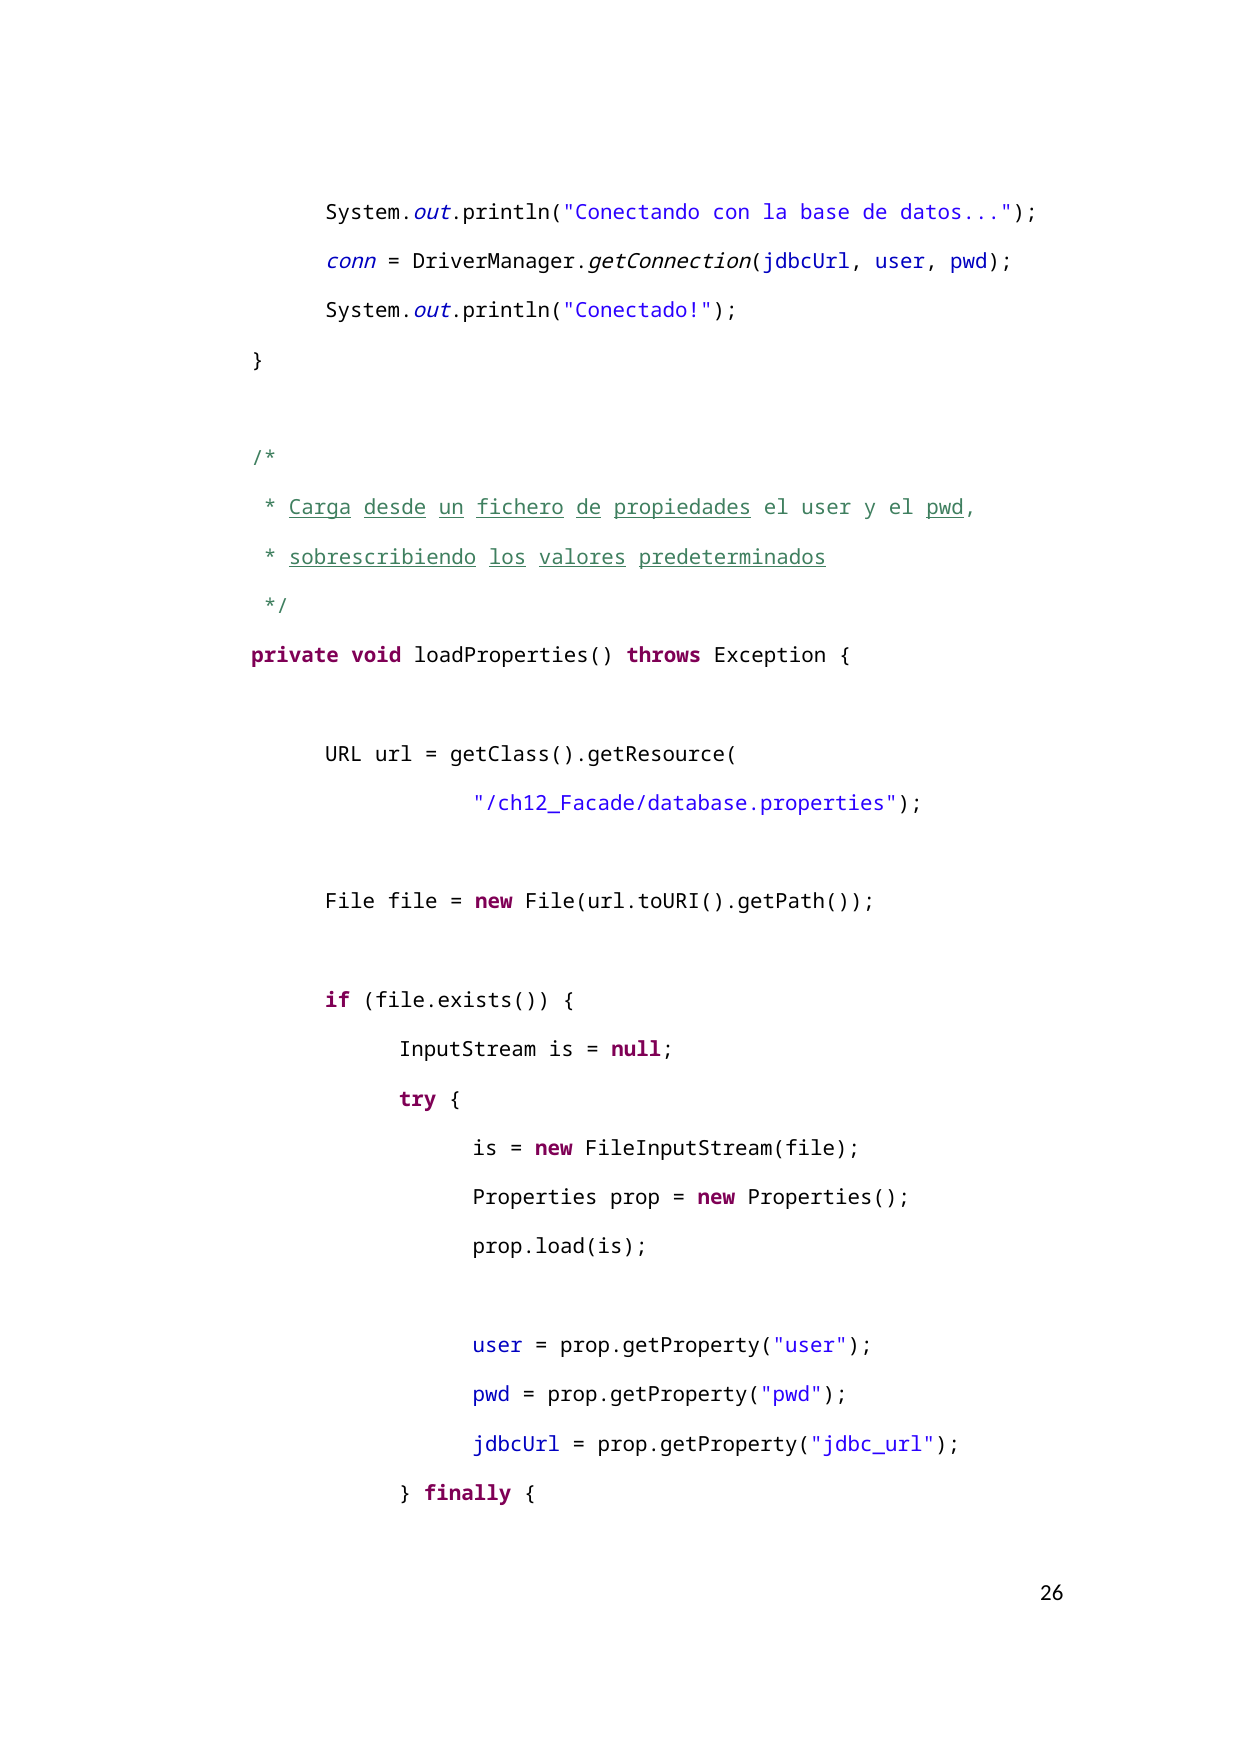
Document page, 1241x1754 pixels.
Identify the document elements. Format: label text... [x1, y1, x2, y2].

text if (file.exists()) { [177, 985, 1063, 1014]
text prop.load(is); [177, 1232, 1063, 1260]
text conn = DriverManager.getConnection(jdbcUrl, user, pwd); [177, 246, 1063, 274]
text URL url = getClass().getResource( [177, 739, 1063, 767]
text "/ch12_Facade/database.properties"); [177, 788, 1063, 817]
text System.out.println("Conectado!"); [177, 295, 1063, 324]
text InputStream is = null; [177, 1034, 1063, 1063]
text user = prop.getProperty("user"); [177, 1330, 1063, 1358]
text /* [177, 443, 1063, 472]
text File file = new File(url.toURI().getPath()); [177, 887, 1063, 915]
text */ [177, 591, 1063, 619]
text Properties prop = new Properties(); [177, 1182, 1063, 1211]
text is = new FileInputStream(file); [177, 1133, 1063, 1161]
text private void loadProperties() throws Exception { [177, 640, 1063, 669]
text } [177, 345, 1063, 373]
text pwd = prop.getProperty("pwd"); [177, 1379, 1063, 1408]
text } finally { [177, 1478, 1063, 1506]
text * Carga desde un fichero de propiedades el user y el pwd, [177, 492, 1063, 521]
text * sobrescribiendo los valores predeterminados [177, 542, 1063, 570]
text System.out.println("Conectando con la base de datos..."); [177, 197, 1063, 225]
text try { [177, 1084, 1063, 1112]
text jdbcUrl = prop.getProperty("jdbc_url"); [177, 1429, 1063, 1457]
